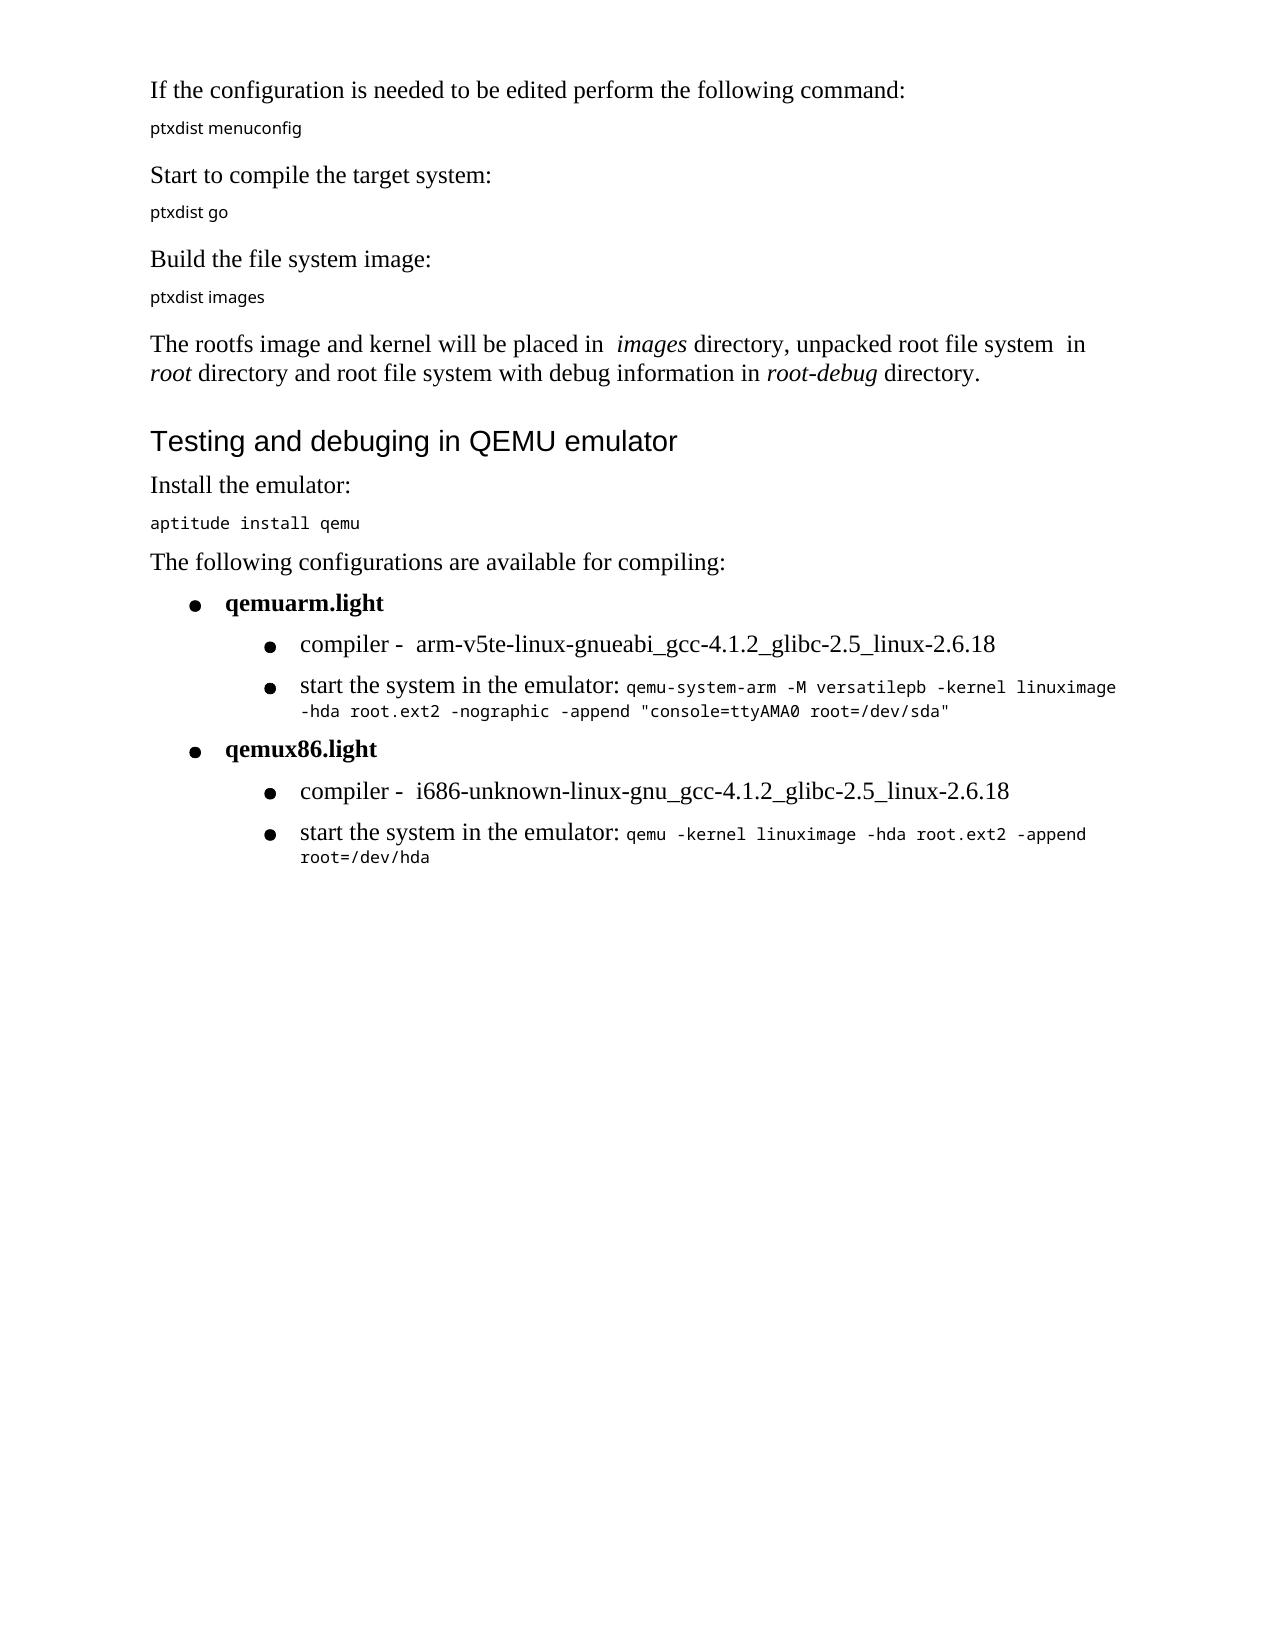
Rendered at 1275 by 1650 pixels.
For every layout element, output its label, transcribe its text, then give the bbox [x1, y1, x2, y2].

list compiler - arm-v5te-linux-gnueabi_gcc-4.1.2_glibc-2.5_linux-2.6.18 [262, 629, 1125, 658]
list compiler - i686-unknown-linux-gnu_gcc-4.1.2_glibc-2.5_linux-2.6.18 [262, 776, 1125, 804]
list qemux86.light [187, 734, 1125, 763]
text If the configuration is needed to be edited perform the following command: [150, 75, 1125, 104]
title Testing and debuging in QEMU emulator [150, 424, 1125, 458]
text Start to compile the target system: [150, 160, 1125, 188]
text ptxdist menuconfig [150, 116, 1125, 139]
text ptxdist images [150, 286, 1125, 308]
list start the system in the emulator: qemu-system-arm -M versatilepb -kernel linuximage -hda root.ext2 -nographic -append "console=ttyAMA0 root=/dev/sda" [262, 671, 1125, 722]
text aptitude install qemu [150, 512, 1125, 534]
text Install the emulator: [150, 470, 1125, 499]
text Build the file system image: [150, 244, 1125, 273]
list start the system in the emulator: qemu -kernel linuximage -hda root.ext2 -append root=/dev/hda [262, 817, 1125, 868]
text ptxdist go [150, 201, 1125, 224]
list qemuarm.light [187, 588, 1125, 617]
text The following configurations are available for compiling: [150, 547, 1125, 576]
text The rootfs image and kernel will be placed in images directory, unpacked root file system in root directory and root file system with debug information in root-debug directory. [150, 329, 1125, 387]
